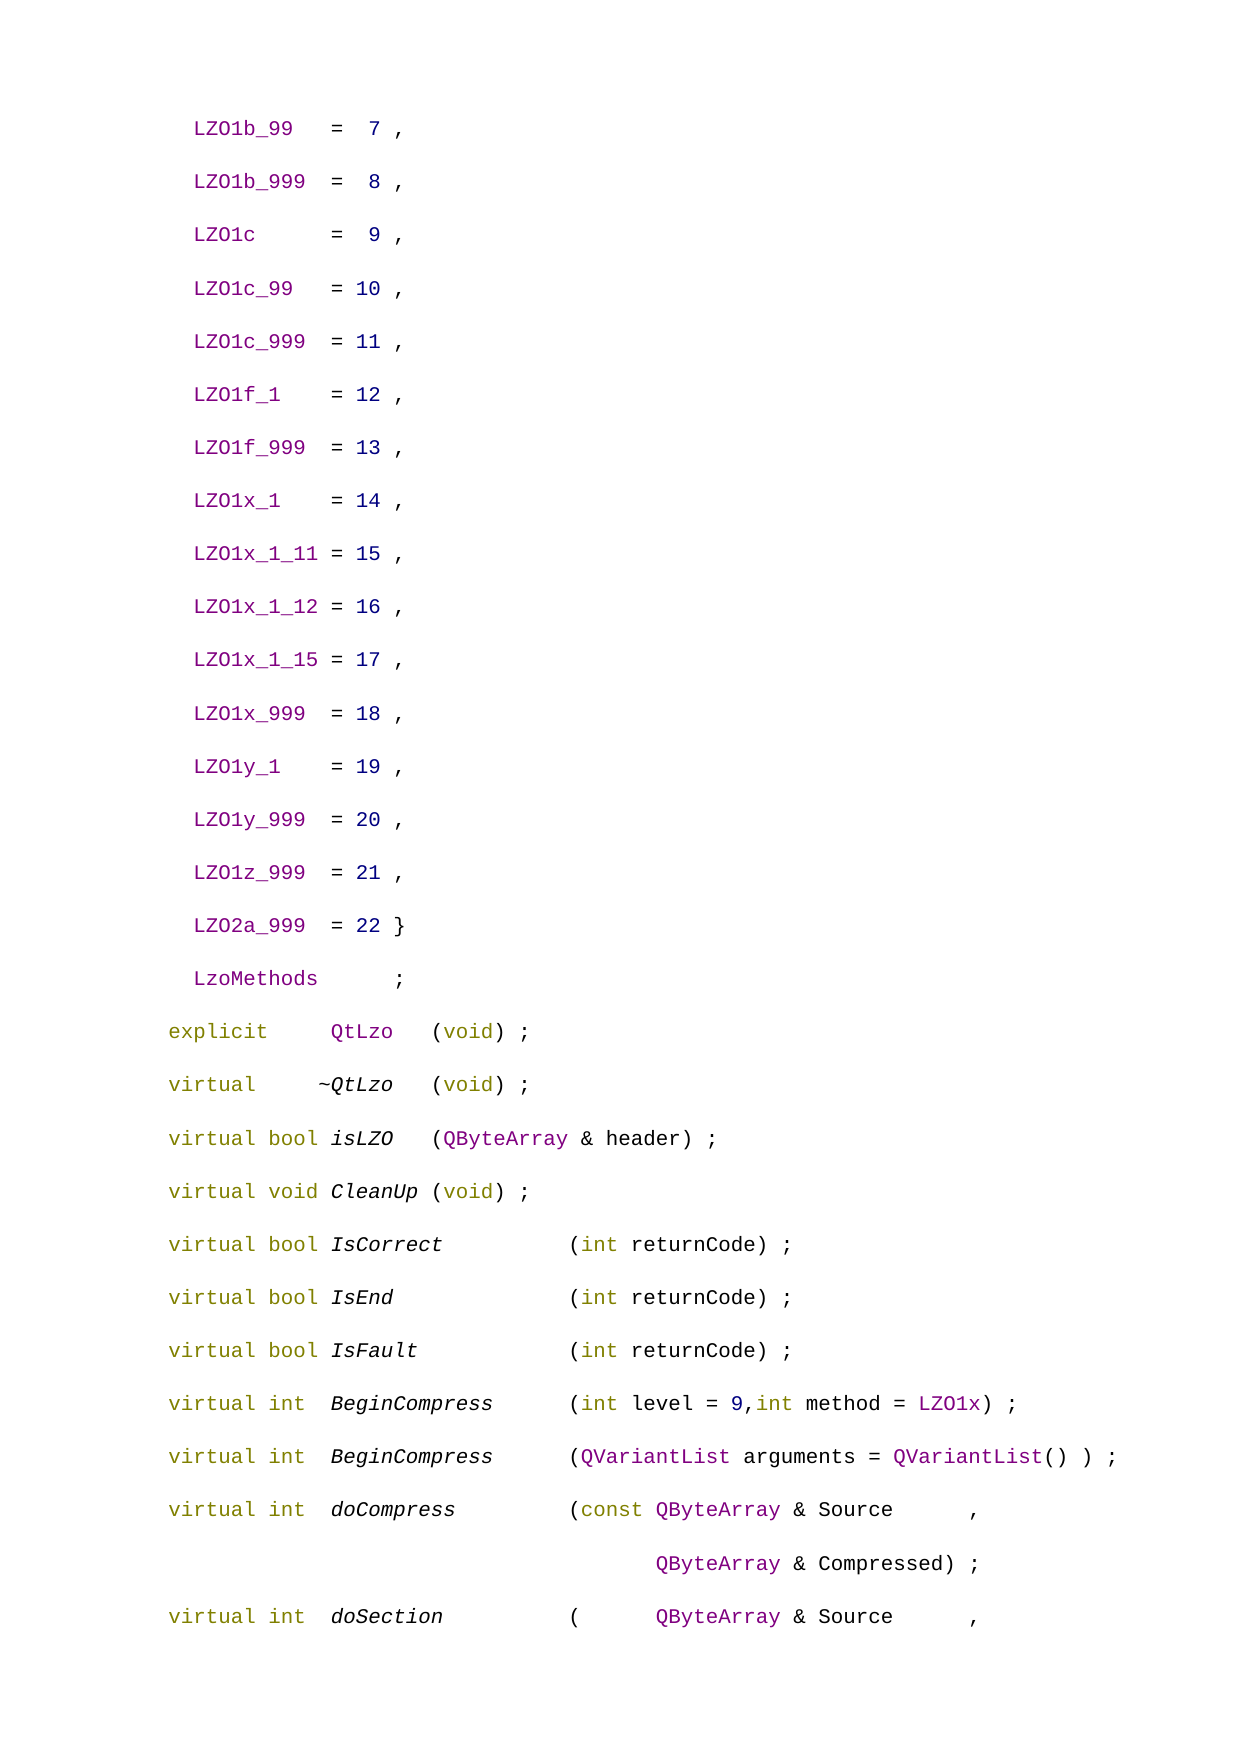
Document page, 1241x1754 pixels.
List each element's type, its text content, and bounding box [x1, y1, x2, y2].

text LZO1b_999 = 8 , [118, 171, 1122, 195]
text LZO1z_999 = 21 , [118, 862, 1122, 886]
text explicit QtLzo (void) ; [118, 1021, 1122, 1045]
text QByteArray & Compressed) ; [118, 1552, 1122, 1576]
text virtual int BeginCompress (int level = 9,int method = LZO1x) ; [118, 1393, 1122, 1417]
text LZO1y_1 = 19 , [118, 756, 1122, 779]
text LZO1x_1 = 14 , [118, 490, 1122, 514]
text LZO1y_999 = 20 , [118, 809, 1122, 832]
text virtual void CleanUp (void) ; [118, 1181, 1122, 1204]
text LZO1c = 9 , [118, 224, 1122, 248]
text virtual int BeginCompress (QVariantList arguments = QVariantList() ) ; [118, 1446, 1122, 1470]
text LZO2a_999 = 22 } [118, 915, 1122, 939]
text LZO1x_999 = 18 , [118, 702, 1122, 726]
text LZO1f_999 = 13 , [118, 437, 1122, 461]
text virtual bool IsEnd (int returnCode) ; [118, 1287, 1122, 1311]
text virtual ~QtLzo (void) ; [118, 1074, 1122, 1098]
text LZO1c_999 = 11 , [118, 331, 1122, 354]
text virtual int doSection ( QByteArray & Source , [118, 1606, 1122, 1629]
text LZO1c_99 = 10 , [118, 277, 1122, 301]
text virtual int doCompress (const QByteArray & Source , [118, 1499, 1122, 1523]
text LZO1x_1_12 = 16 , [118, 596, 1122, 620]
text LZO1x_1_15 = 17 , [118, 649, 1122, 673]
text LZO1f_1 = 12 , [118, 384, 1122, 407]
text LZO1x_1_11 = 15 , [118, 543, 1122, 567]
text LZO1b_99 = 7 , [118, 118, 1122, 142]
text virtual bool isLZO (QByteArray & header) ; [118, 1127, 1122, 1151]
text virtual bool IsFault (int returnCode) ; [118, 1340, 1122, 1364]
text LzoMethods ; [118, 968, 1122, 992]
text virtual bool IsCorrect (int returnCode) ; [118, 1234, 1122, 1257]
